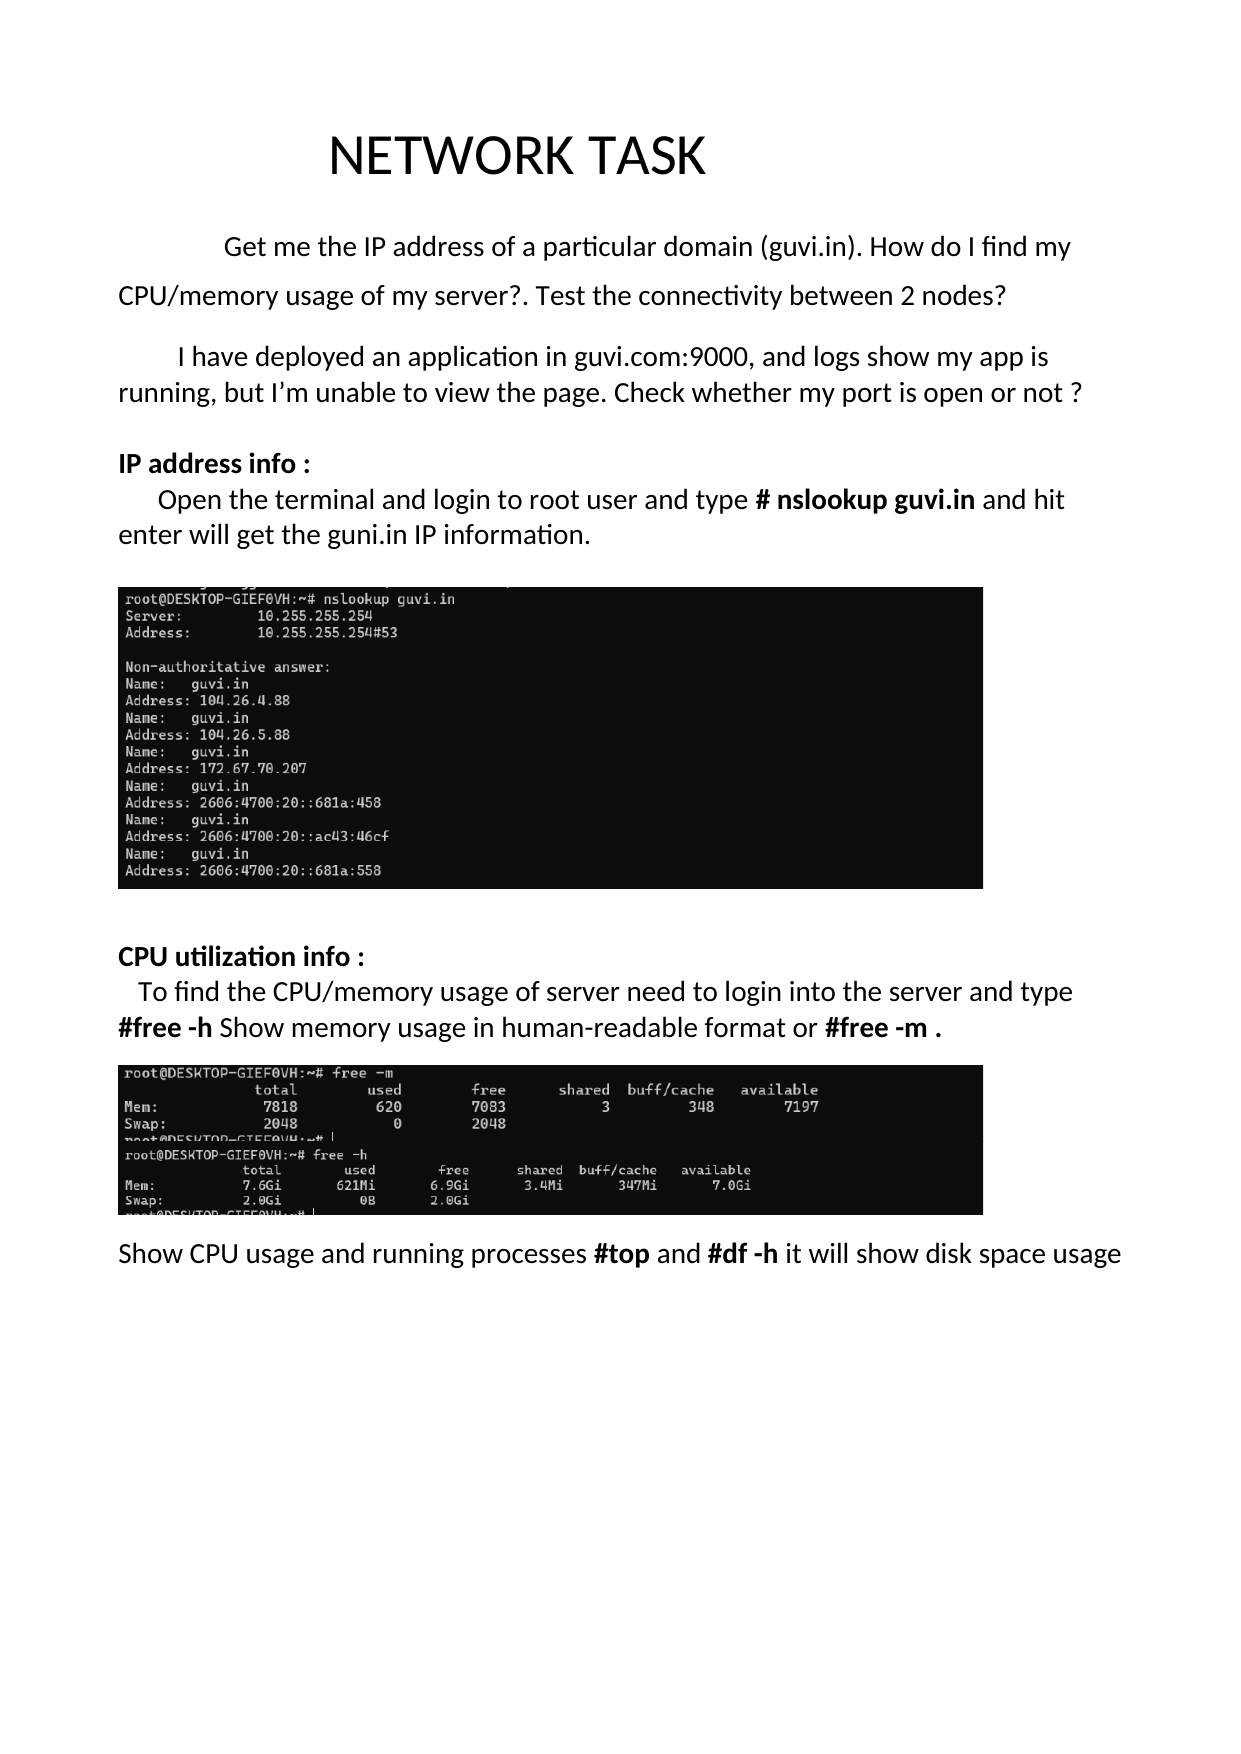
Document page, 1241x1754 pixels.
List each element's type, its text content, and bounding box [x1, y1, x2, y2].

text I have deployed an application in guvi.com:9000, and logs show my app is running, but I’m unable to view the page. Check whether my port is open or not ? IP address info : Open the terminal and login to root user and type # nslookup guvi.in and hit enter will get the guni.in IP information. [118, 338, 1122, 917]
text Show CPU usage and running processes #top and #df -h it will show disk space usage [118, 1235, 1122, 1271]
text CPU utilization info : To find the CPU/memory usage of server need to login into the server and type #free -h Show memory usage in human-readable format or #free -m . [118, 938, 1122, 1045]
text NETWORK TASK Get me the IP address of a particular domain (guvi.in). How do I find my CPU/memory usage of my server?. Test the connectivity between 2 nodes? [118, 118, 1122, 312]
